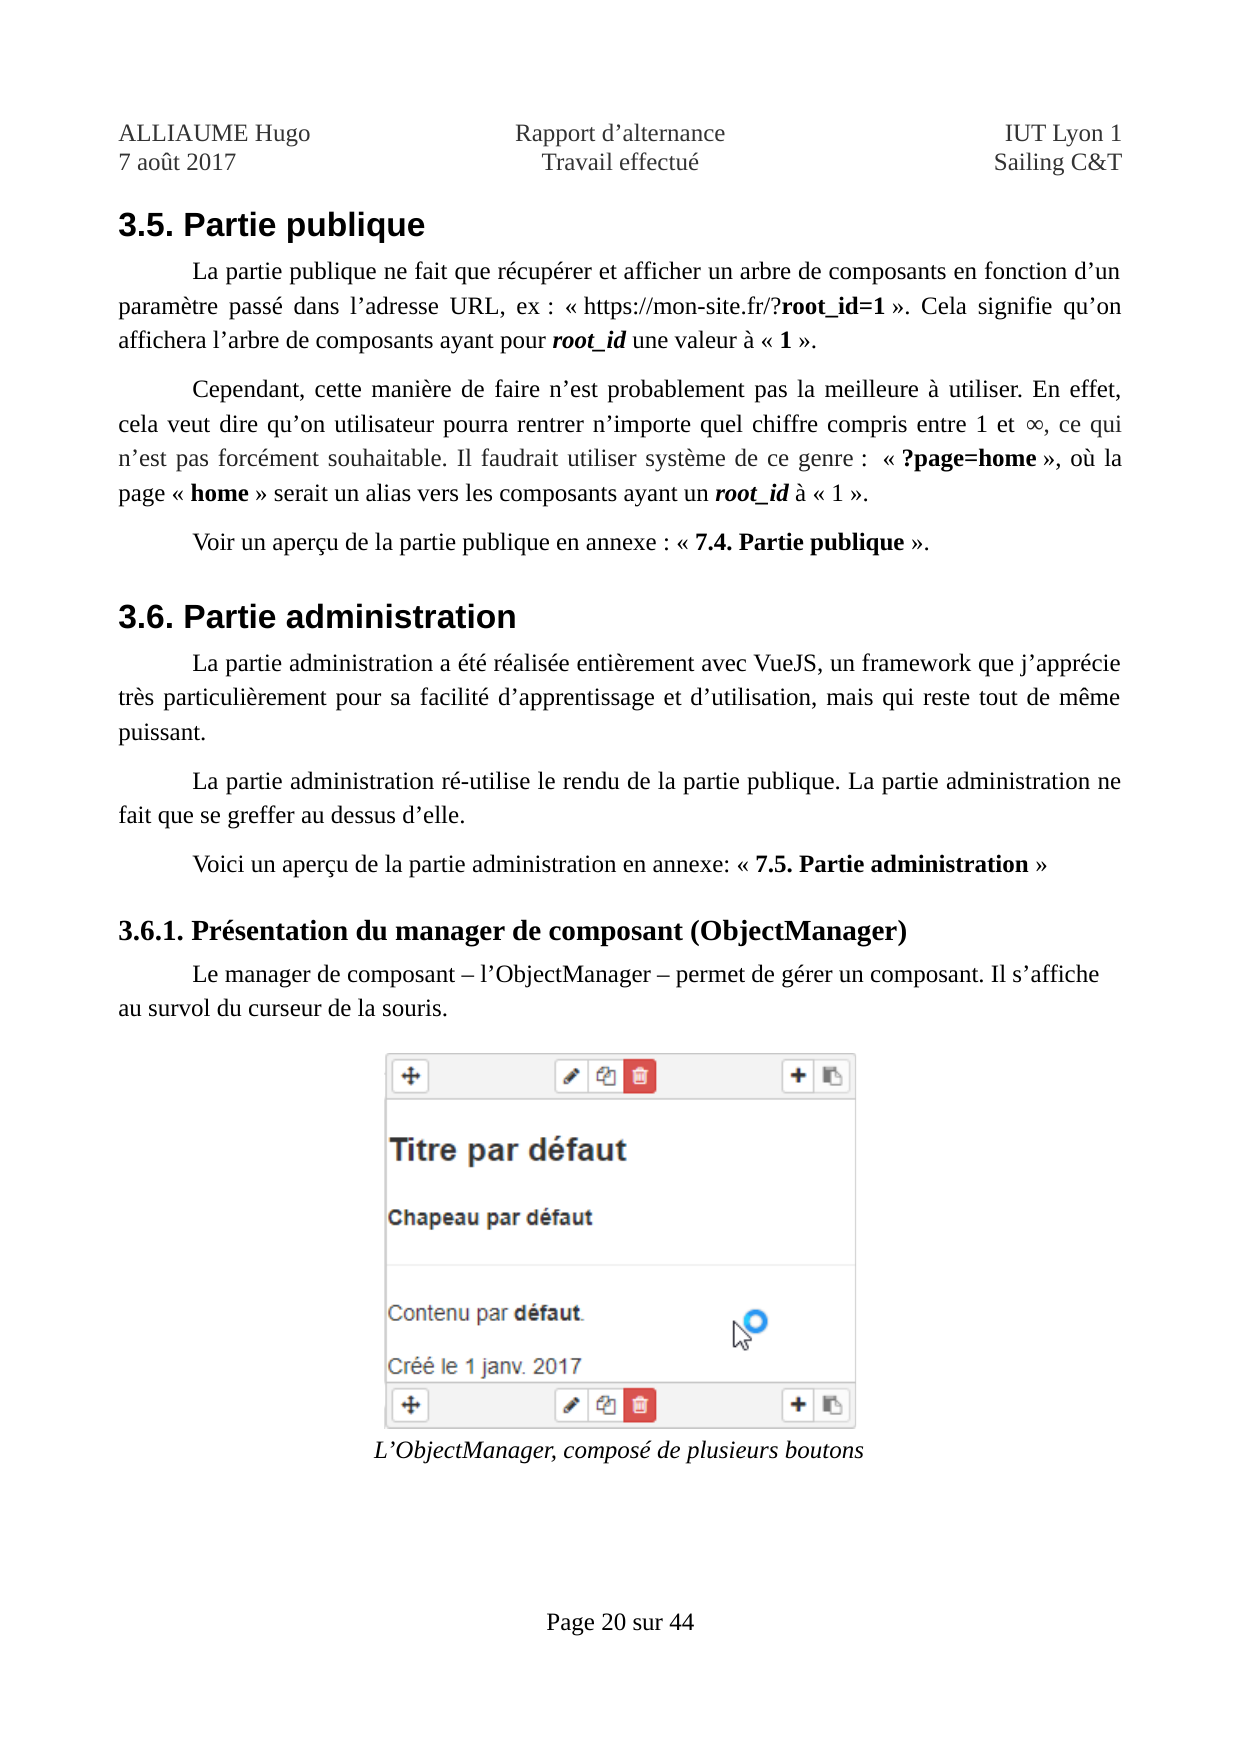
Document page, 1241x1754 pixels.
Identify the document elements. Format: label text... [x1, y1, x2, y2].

subtitle 3.6.1. Présentation du manager de composant (ObjectManager) [118, 913, 1122, 947]
text L’ObjectManager, composé de plusieurs boutons [118, 1435, 1122, 1464]
text La partie publique ne fait que récupérer et afficher un arbre de composants en fonction d’un paramètre passé dans l’adresse URL, ex : « https://mon-site.fr/?root_id=1 ». Cela signifie qu’on affichera l’arbre de composants ayant pour root_id une valeur à « 1 ». [118, 256, 1122, 354]
text Voir un aperçu de la partie publique en annexe : « 7.4. Partie publique ». [118, 527, 1122, 556]
text La partie administration a été réalisée entièrement avec VueJS, un framework que j’apprécie très particulièrement pour sa facilité d’apprentissage et d’utilisation, mais qui reste tout de même puissant. [118, 648, 1122, 746]
text La partie administration ré-utilise le rendu de la partie publique. La partie administration ne fait que se greffer au dessus d’elle. [118, 766, 1122, 829]
subtitle 3.6. Partie administration [118, 597, 1122, 635]
text Le manager de composant – l’ObjectManager – permet de gérer un composant. Il s’affiche au survol du curseur de la souris. [118, 959, 1122, 1022]
text Voici un aperçu de la partie administration en annexe: « 7.5. Partie administration » [118, 849, 1122, 878]
text Cependant, cette manière de faire n’est probablement pas la meilleure à utiliser. En effet, cela veut dire qu’on utilisateur pourra rentrer n’importe quel chiffre compris entre 1 et ∞, ce qui n’est pas forcément souhaitable. Il faudrait utiliser système de ce genre : « ?page=home », où la page « home » serait un alias vers les composants ayant un root_id à « 1 ». [118, 374, 1122, 506]
subtitle 3.5. Partie publique [118, 205, 1122, 244]
picture [384, 1053, 857, 1429]
